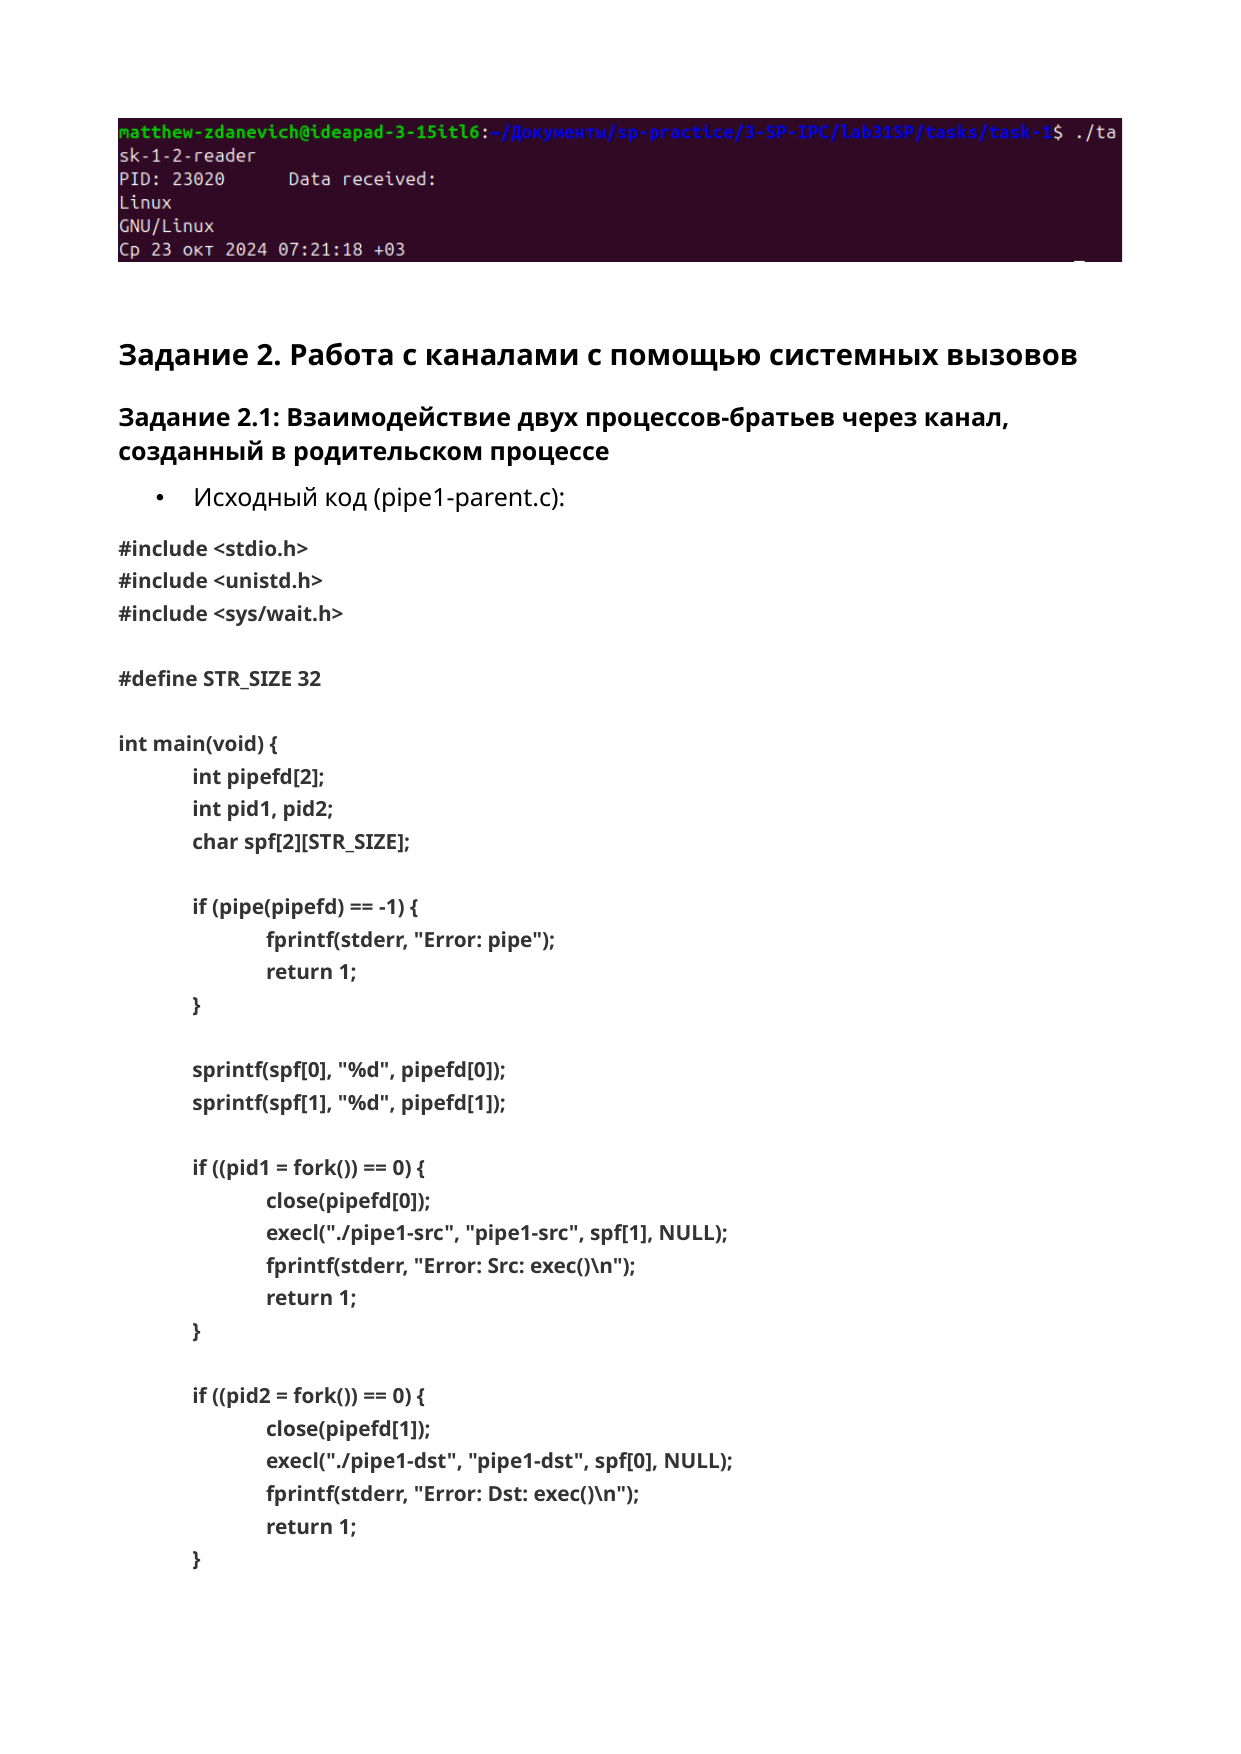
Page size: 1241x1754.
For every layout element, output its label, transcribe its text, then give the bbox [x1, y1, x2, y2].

text close(pipefd[1]); [118, 1414, 1122, 1442]
text if ((pid1 = fork()) == 0) { [118, 1153, 1122, 1182]
picture [118, 118, 1123, 262]
text #include <sys/wait.h> [118, 599, 1122, 627]
text return 1; [118, 957, 1122, 986]
text #include <unistd.h> [118, 566, 1122, 595]
text return 1; [118, 1283, 1122, 1312]
text int pipefd[2]; [118, 762, 1122, 790]
text execl("./pipe1-src", "pipe1-src", spf[1], NULL); [118, 1218, 1122, 1247]
text sprintf(spf[0], "%d", pipefd[0]); [118, 1055, 1122, 1084]
text } [118, 1316, 1122, 1344]
list Исходный код (pipe1-parent.c): [156, 480, 1122, 514]
text } [118, 1544, 1122, 1573]
text execl("./pipe1-dst", "pipe1-dst", spf[0], NULL); [118, 1447, 1122, 1475]
subtitle Задание 2. Работа с каналами с помощью системных вызовов [118, 334, 1122, 374]
text char spf[2][STR_SIZE]; [118, 827, 1122, 856]
text close(pipefd[0]); [118, 1186, 1122, 1214]
text fprintf(stderr, "Error: pipe"); [118, 925, 1122, 953]
text int main(void) { [118, 729, 1122, 758]
text fprintf(stderr, "Error: Dst: exec()\n"); [118, 1479, 1122, 1508]
text sprintf(spf[1], "%d", pipefd[1]); [118, 1088, 1122, 1116]
text #define STR_SIZE 32 [118, 664, 1122, 692]
text } [118, 990, 1122, 1018]
text #include <stdio.h> [118, 534, 1122, 562]
text return 1; [118, 1512, 1122, 1540]
subtitle Задание 2.1: Взаимодействие двух процессов-братьев через канал, созданный в родительском процессе [118, 399, 1122, 467]
text if ((pid2 = fork()) == 0) { [118, 1381, 1122, 1410]
text fprintf(stderr, "Error: Src: exec()\n"); [118, 1251, 1122, 1279]
text int pid1, pid2; [118, 794, 1122, 823]
text if (pipe(pipefd) == -1) { [118, 892, 1122, 921]
